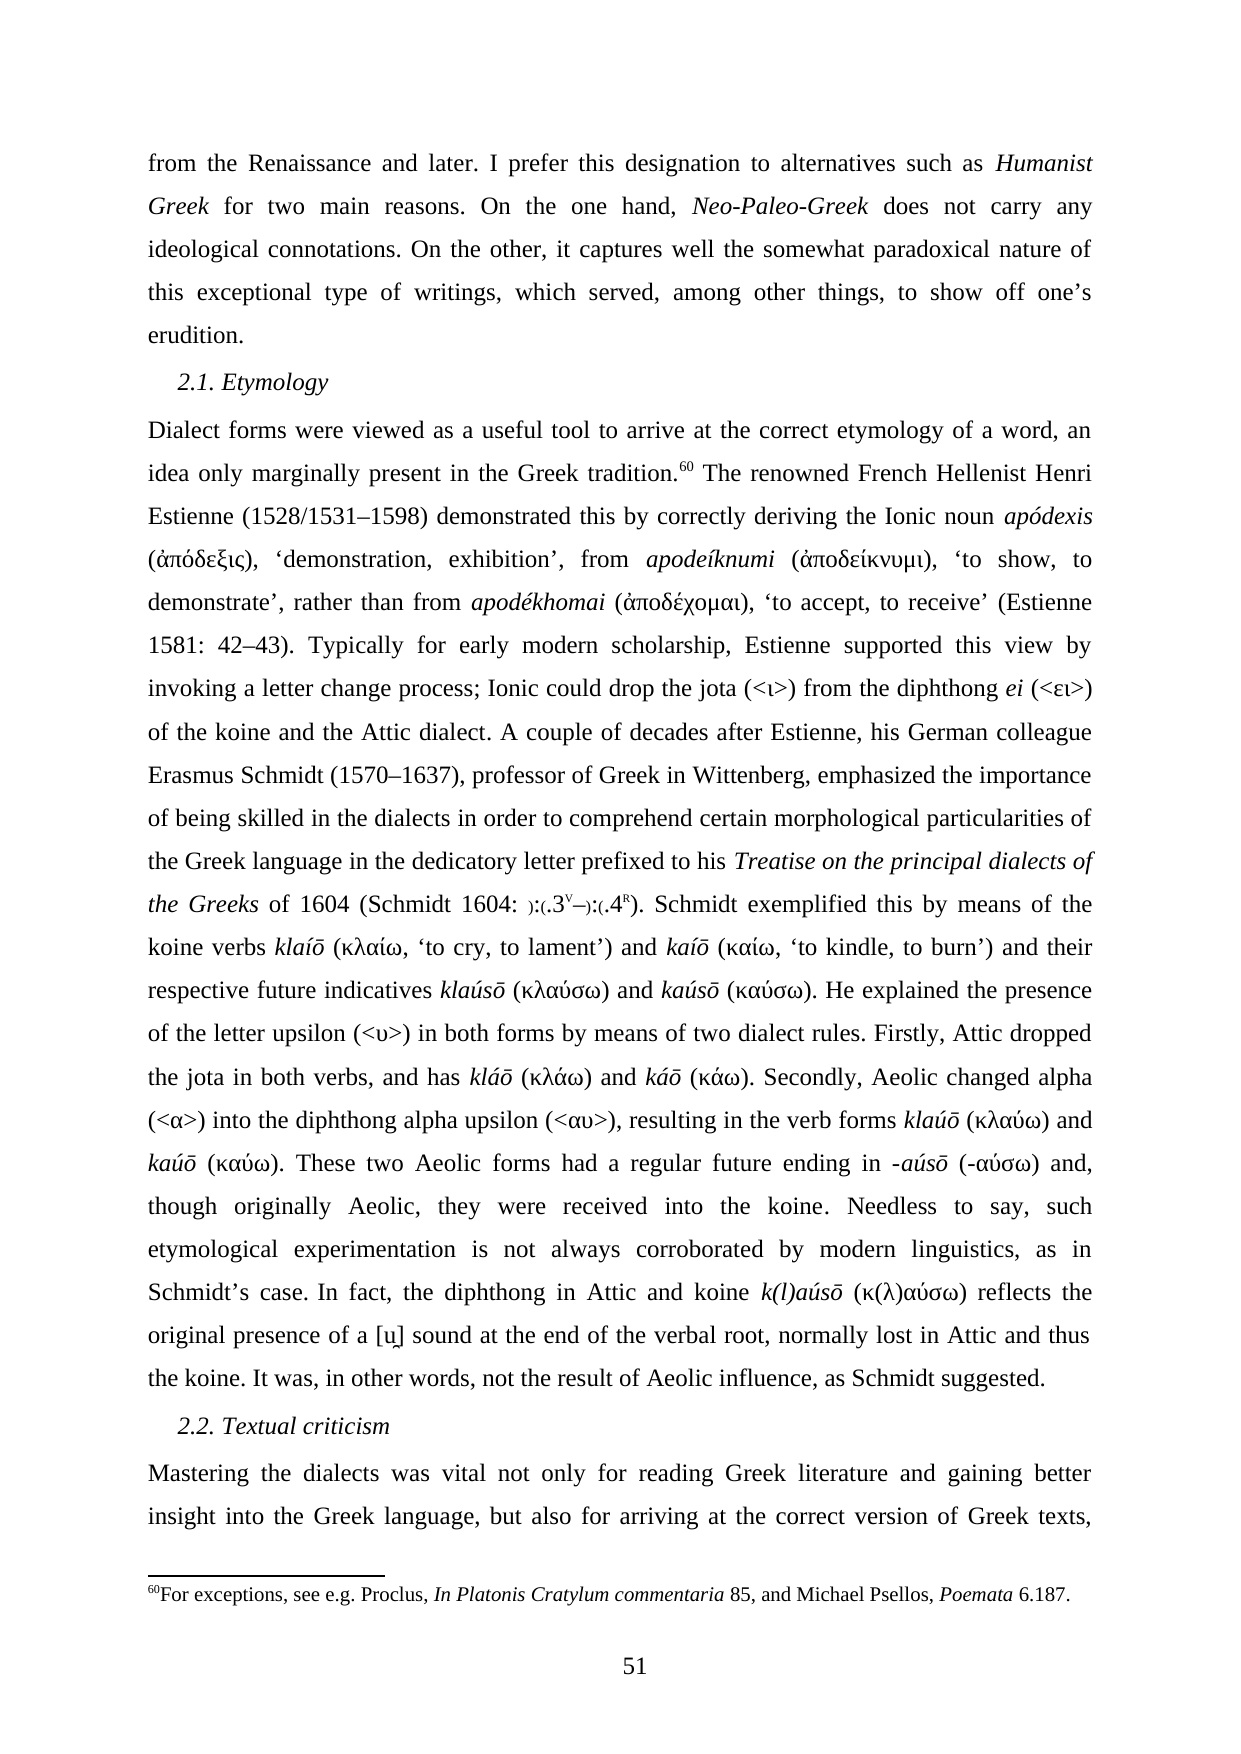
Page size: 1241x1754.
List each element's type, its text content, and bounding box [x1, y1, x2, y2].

text For exceptions, see e.g. Proclus, In Platonis Cratylum commentaria 85, and Michael Psellos, Poemata 6.187. [148, 1582, 1093, 1606]
subtitle Etymology [177, 367, 1093, 396]
text from the Renaissance and later. I prefer this designation to alternatives such as Humanist Greek for two main reasons. On the one hand, Neo-Paleo-Greek does not carry any ideological connotations. On the other, it captures well the somewhat paradoxical nature of this exceptional type of writings, which served, among other things, to show off one’s erudition. [148, 148, 1093, 349]
text Mastering the dialects was vital not only for reading Greek literature and gaining better insight into the Greek language, but also for arriving at the correct version of Greek texts, [148, 1458, 1093, 1530]
subtitle Textual criticism [177, 1411, 1093, 1439]
text Dialect forms were viewed as a useful tool to arrive at the correct etymology of a word, an idea only marginally present in the Greek tradition. The renowned French Hellenist Henri Estienne (1528/1531–1598) demonstrated this by correctly deriving the Ionic noun apódexis (ἀπόδεξις), ‘demonstration, exhibition’, from apodeíknumi (ἀποδείκνυμι), ‘to show, to demonstrate’, rather than from apodékhomai (ἀποδέχομαι), ‘to accept, to receive’ (Estienne 1581: 42–43). Typically for early modern scholarship, Estienne supported this view by invoking a letter change process; Ionic could drop the jota (<ι>) from the diphthong ei (<ει>) of the koine and the Attic dialect. A couple of decades after Estienne, his German colleague Erasmus Schmidt (1570–1637), professor of Greek in Wittenberg, emphasized the importance of being skilled in the dialects in order to comprehend certain morphological particularities of the Greek language in the dedicatory letter prefixed to his Treatise on the principal dialects of the Greeks of 1604 (Schmidt 1604: ):(.3v–):(.4r). Schmidt exemplified this by means of the koine verbs klaíō (κλαίω, ‘to cry, to lament’) and kaíō (καίω, ‘to kindle, to burn’) and their respective future indicatives klaúsō (κλαύσω) and kaúsō (καύσω). He explained the presence of the letter upsilon (<υ>) in both forms by means of two dialect rules. Firstly, Attic dropped the jota in both verbs, and has kláō (κλάω) and káō (κάω). Secondly, Aeolic changed alpha (<α>) into the diphthong alpha upsilon (<αυ>), resulting in the verb forms klaúō (κλαύω) and kaúō (καύω). These two Aeolic forms had a regular future ending in -aúsō (-αύσω) and, though originally Aeolic, they were received into the koine. Needless to say, such etymological experimentation is not always corroborated by modern linguistics, as in Schmidt’s case. In fact, the diphthong in Attic and koine k(l)aúsō (κ(λ)αύσω) reflects the original presence of a [u̯] sound at the end of the verbal root, normally lost in Attic and thus the koine. It was, in other words, not the result of Aeolic influence, as Schmidt suggested. [148, 415, 1093, 1392]
